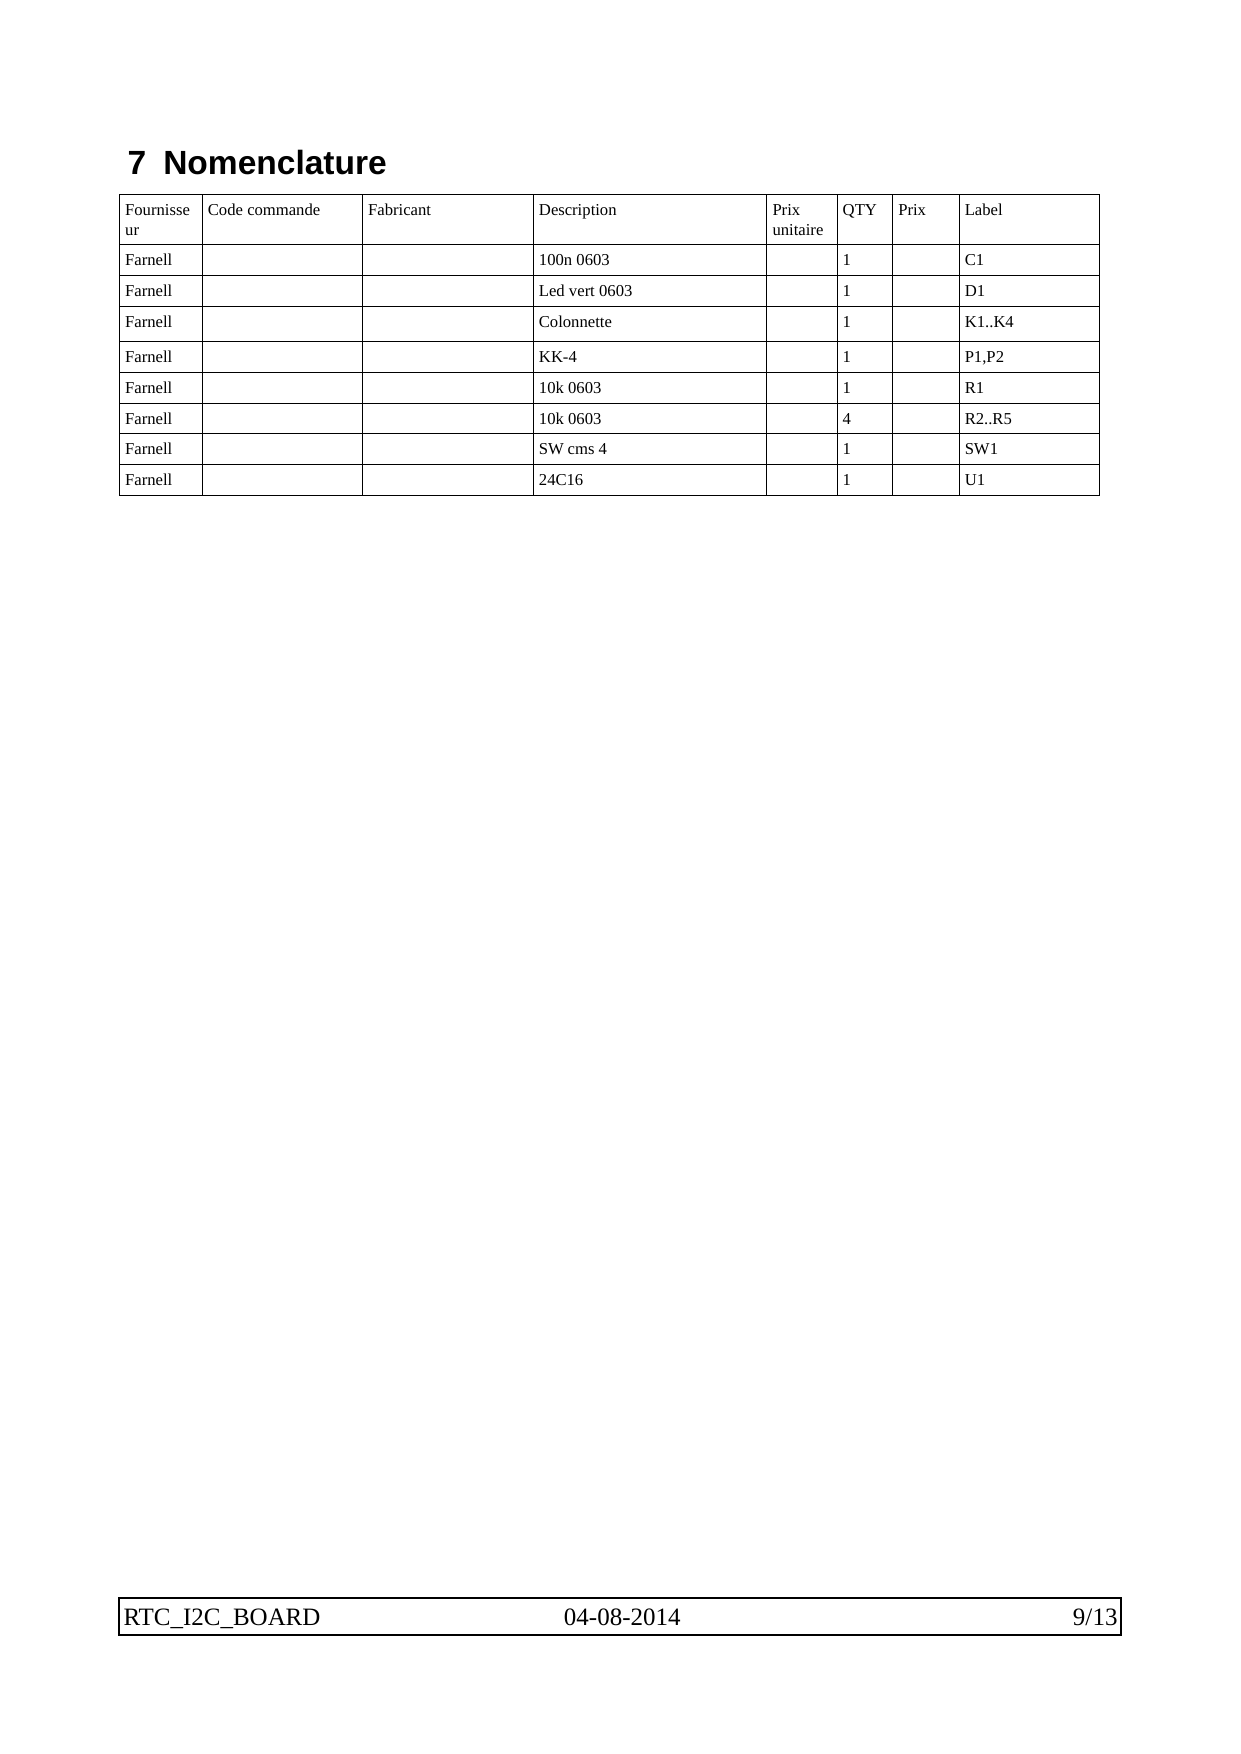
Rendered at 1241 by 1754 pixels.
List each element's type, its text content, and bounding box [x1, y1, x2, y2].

table_cell [767, 434, 837, 464]
table_cell [363, 342, 533, 372]
table_cell Farnell [120, 465, 202, 495]
table_cell [767, 404, 837, 433]
table_cell [893, 307, 959, 341]
table_cell [767, 373, 837, 403]
table_cell [767, 465, 837, 495]
table_cell [363, 276, 533, 306]
table_header Prix [893, 195, 959, 244]
table_cell 1 [838, 342, 892, 372]
table_cell 1 [838, 465, 892, 495]
table_cell [363, 307, 533, 341]
table_header Code commande [203, 195, 362, 244]
table_cell U1 [960, 465, 1099, 495]
table_header Label [960, 195, 1099, 244]
table_cell K1..K4 [960, 307, 1099, 341]
table_cell 10k 0603 [534, 404, 766, 433]
table_cell [203, 276, 362, 306]
table_cell Farnell [120, 342, 202, 372]
table_cell SW cms 4 [534, 434, 766, 464]
table_cell SW1 [960, 434, 1099, 464]
table_cell [363, 465, 533, 495]
table_cell D1 [960, 276, 1099, 306]
table_cell [363, 404, 533, 433]
table_cell 4 [838, 404, 892, 433]
table_cell Farnell [120, 276, 202, 306]
table_cell Farnell [120, 245, 202, 275]
table_header Description [534, 195, 766, 244]
table_cell [363, 245, 533, 275]
table_header Prix unitaire [767, 195, 837, 244]
table_cell [767, 307, 837, 341]
table_cell [893, 373, 959, 403]
table_cell [893, 276, 959, 306]
table_cell Colonnette [534, 307, 766, 341]
table_cell [893, 404, 959, 433]
table_cell 100n 0603 [534, 245, 766, 275]
table_cell 1 [838, 373, 892, 403]
table_cell 1 [838, 307, 892, 341]
table_cell KK-4 [534, 342, 766, 372]
table_cell 1 [838, 434, 892, 464]
table_cell Farnell [120, 434, 202, 464]
table_cell 1 [838, 276, 892, 306]
table_cell [203, 404, 362, 433]
table_cell Farnell [120, 404, 202, 433]
table_cell [893, 342, 959, 372]
table_cell R2..R5 [960, 404, 1099, 433]
table_cell [203, 465, 362, 495]
table_cell R1 [960, 373, 1099, 403]
table_header Fournisseur [120, 195, 202, 244]
table_cell 1 [838, 245, 892, 275]
table_cell Farnell [120, 307, 202, 341]
table_cell [203, 342, 362, 372]
table_cell P1,P2 [960, 342, 1099, 372]
table_cell [203, 307, 362, 341]
table_cell [203, 434, 362, 464]
table_cell [893, 434, 959, 464]
table_cell [363, 373, 533, 403]
table_cell 10k 0603 [534, 373, 766, 403]
table_cell Farnell [120, 373, 202, 403]
table_cell [203, 373, 362, 403]
table_cell [893, 245, 959, 275]
table_cell [767, 276, 837, 306]
table_cell [363, 434, 533, 464]
table_cell [203, 245, 362, 275]
table_header Fabricant [363, 195, 533, 244]
table_cell Led vert 0603 [534, 276, 766, 306]
table_cell [767, 245, 837, 275]
subtitle Nomenclature [118, 143, 1122, 182]
table_header QTY [838, 195, 892, 244]
table_cell C1 [960, 245, 1099, 275]
table_cell [893, 465, 959, 495]
table_cell [767, 342, 837, 372]
table_cell 24C16 [534, 465, 766, 495]
